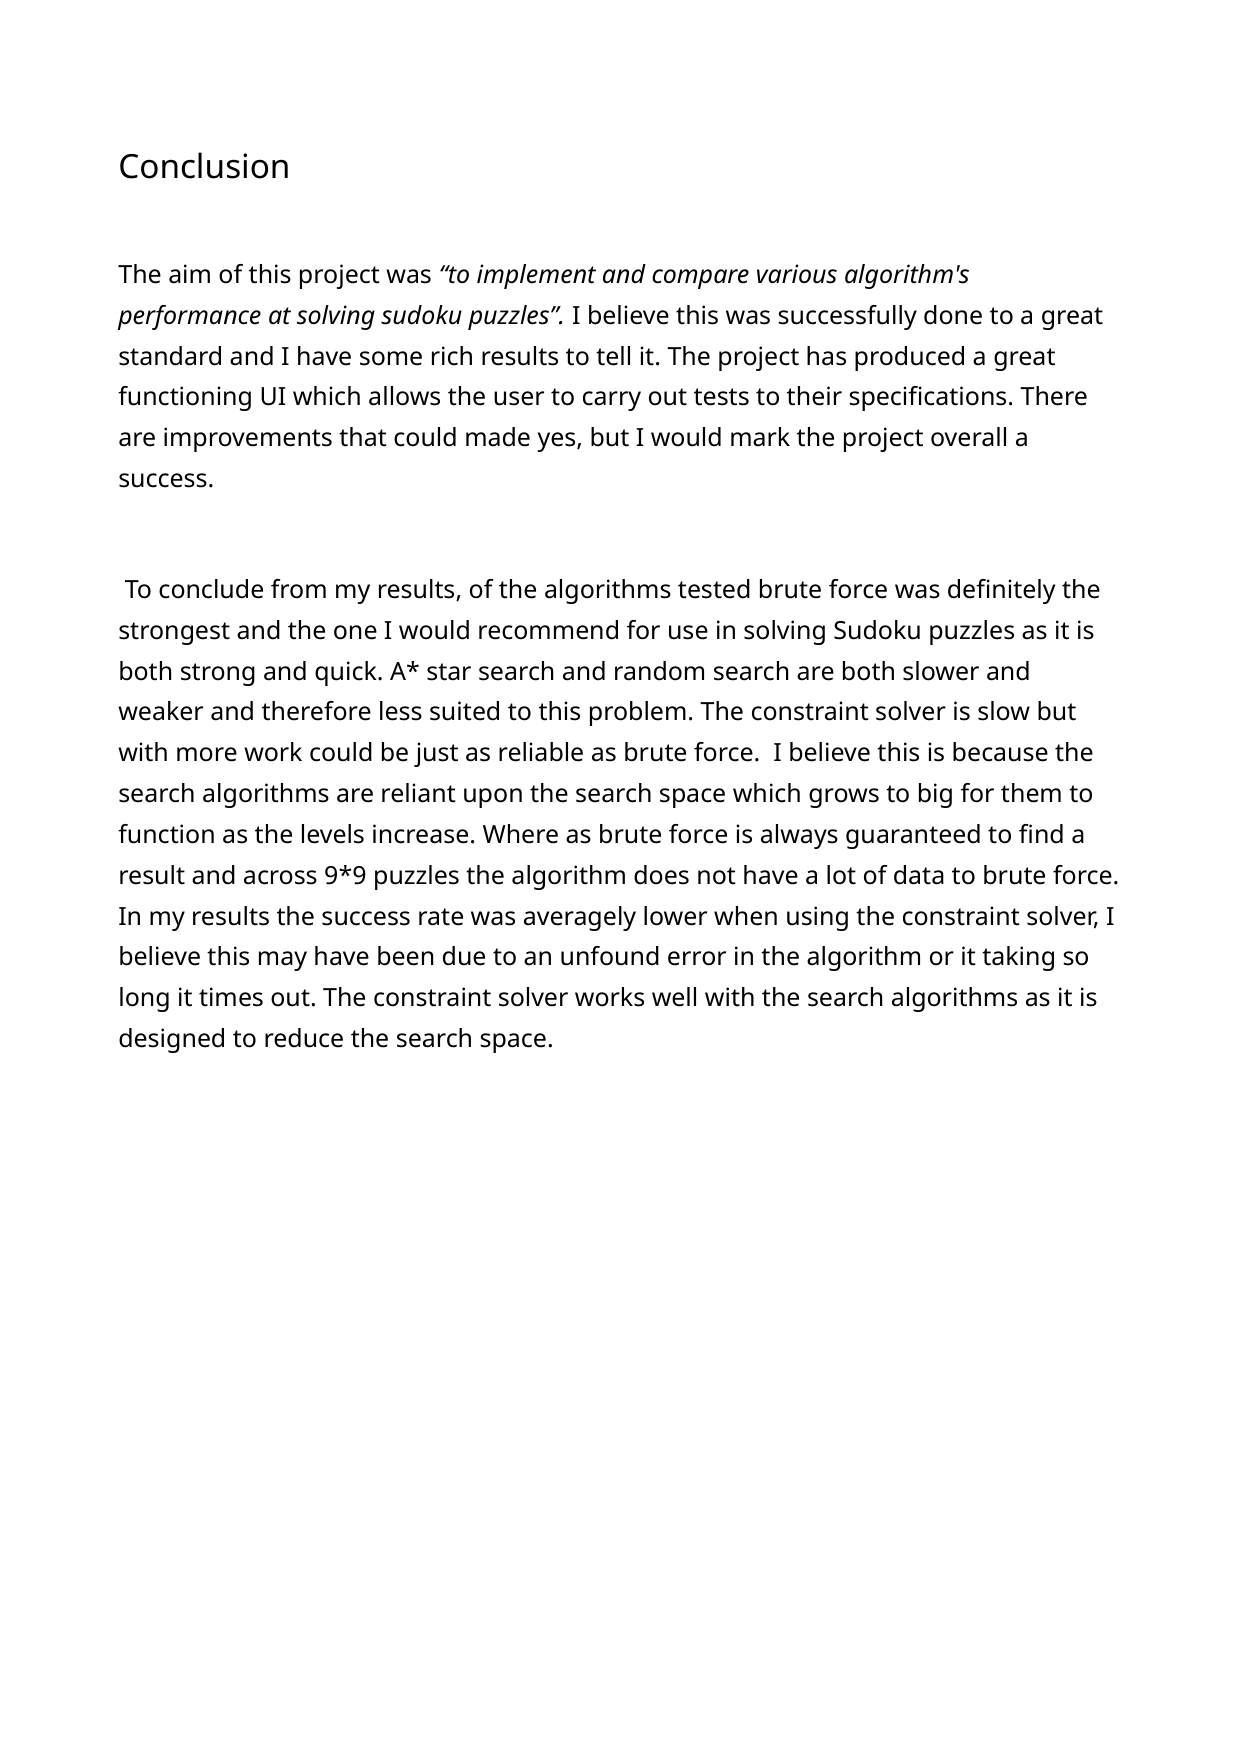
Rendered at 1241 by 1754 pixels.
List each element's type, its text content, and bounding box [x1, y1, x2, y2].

subtitle Conclusion [118, 143, 1122, 188]
text The aim of this project was “to implement and compare various algorithm's performance at solving sudoku puzzles”. I believe this was successfully done to a great standard and I have some rich results to tell it. The project has produced a great functioning UI which allows the user to carry out tests to their specifications. There are improvements that could made yes, but I would mark the project overall a success. [118, 256, 1122, 495]
text To conclude from my results, of the algorithms tested brute force was definitely the strongest and the one I would recommend for use in solving Sudoku puzzles as it is both strong and quick. A* star search and random search are both slower and weaker and therefore less suited to this problem. The constraint solver is slow but with more work could be just as reliable as brute force. I believe this is because the search algorithms are reliant upon the search space which grows to big for them to function as the levels increase. Where as brute force is always guaranteed to find a result and across 9*9 puzzles the algorithm does not have a lot of data to brute force. In my results the success rate was averagely lower when using the constraint solver, I believe this may have been due to an unfound error in the algorithm or it taking so long it times out. The constraint solver works well with the search algorithms as it is designed to reduce the search space. [118, 571, 1122, 1055]
